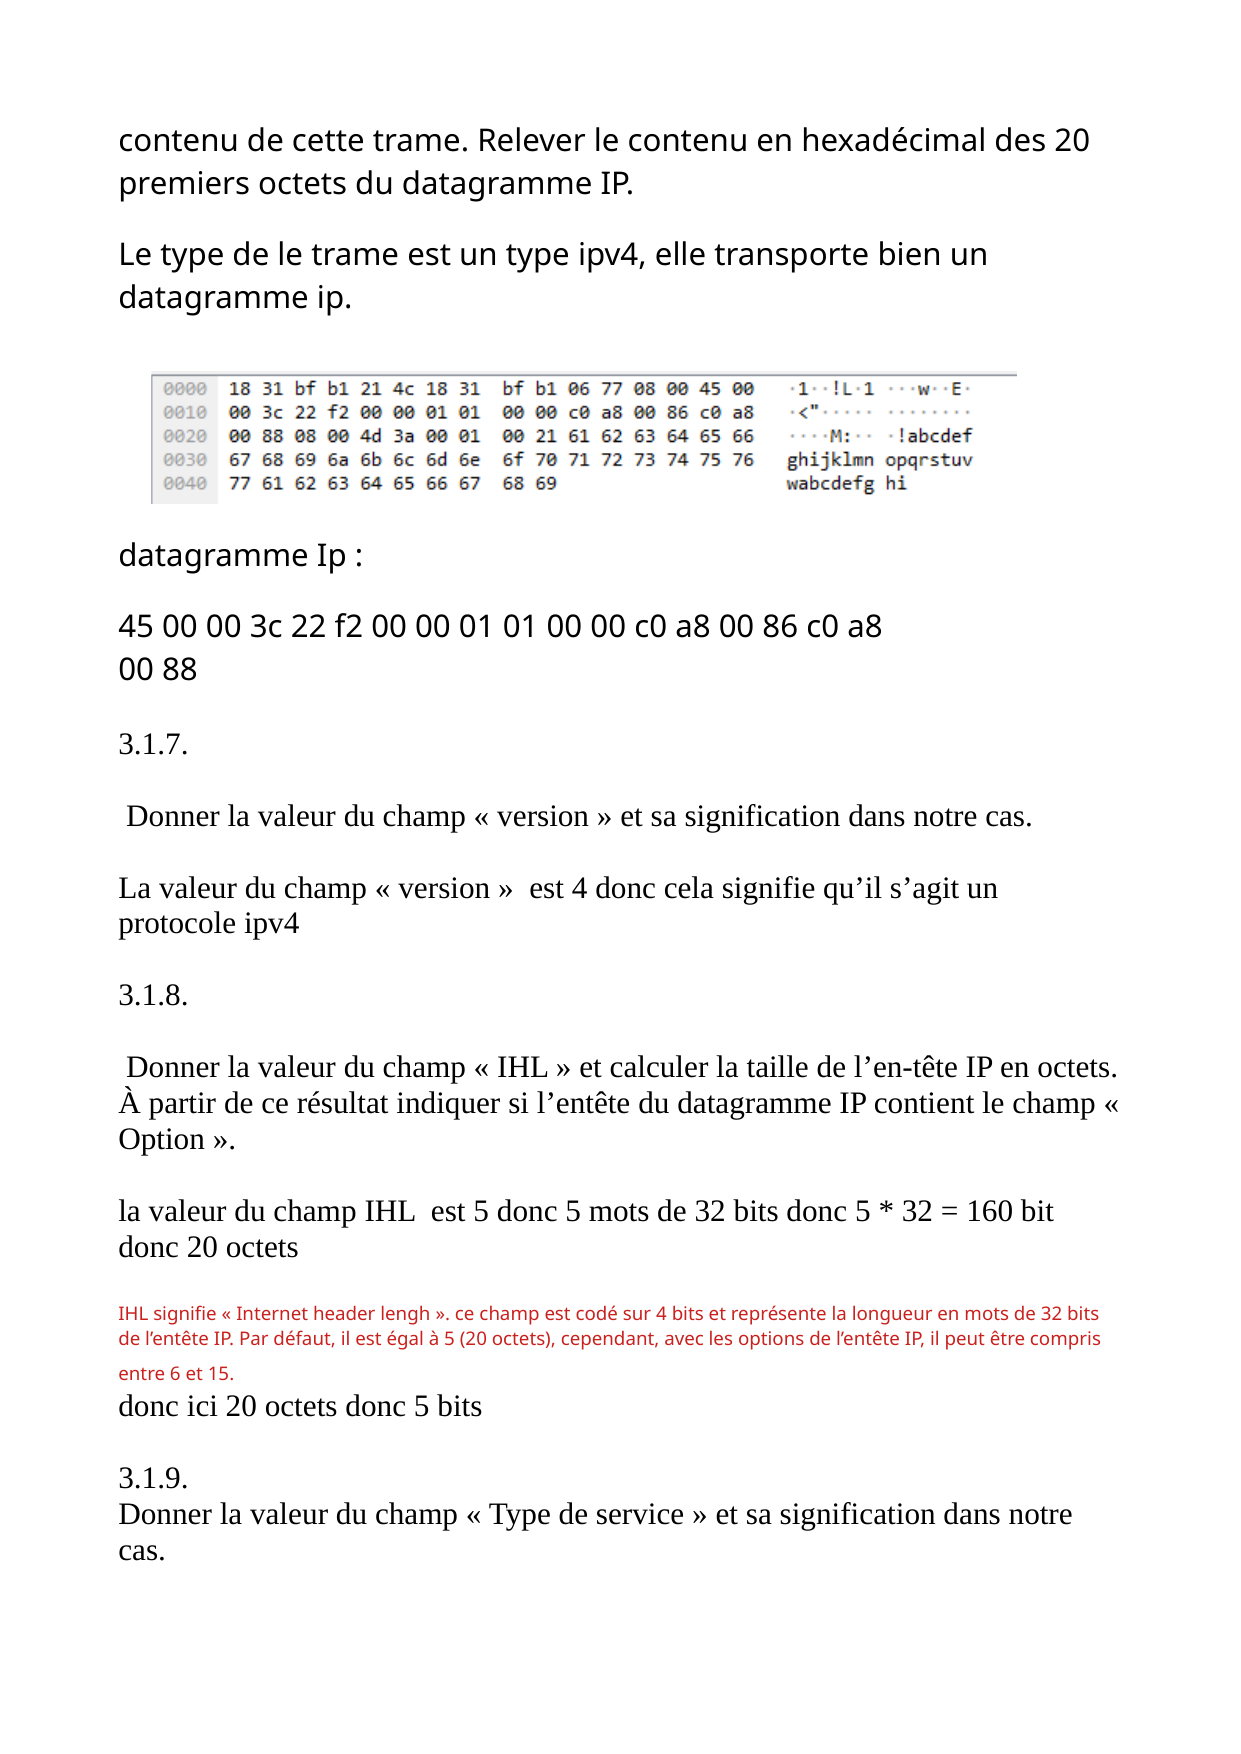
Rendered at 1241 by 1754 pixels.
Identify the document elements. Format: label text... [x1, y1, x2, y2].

text Donner la valeur du champ « IHL » et calculer la taille de l’en-tête IP en octets. À partir de ce résultat indiquer si l’entête du datagramme IP contient le champ « Option ». [118, 1048, 1122, 1156]
text donc 20 octets [118, 1228, 1122, 1264]
text Le type de le trame est un type ipv4, elle transporte bien un datagramme ip. [118, 232, 1122, 317]
text 00 88 [118, 647, 1122, 689]
text 3.1.8. [118, 977, 1122, 1013]
text la valeur du champ IHL est 5 donc 5 mots de 32 bits donc 5 * 32 = 160 bit [118, 1192, 1122, 1228]
text donc ici 20 octets donc 5 bits [118, 1387, 1122, 1423]
text 45 00 00 3c 22 f2 00 00 01 01 00 00 c0 a8 00 86 c0 a8 [118, 604, 1122, 647]
text contenu de cette trame. Relever le contenu en hexadécimal des 20 premiers octets du datagramme IP. [118, 118, 1122, 203]
picture [151, 371, 1017, 504]
text 3.1.9. [118, 1459, 1122, 1495]
text IHL signifie « Internet header lengh ». ce champ est codé sur 4 bits et représente la longueur en mots de 32 bits de l’entête IP. Par défaut, il est égal à 5 (20 octets), cependant, avec les options de l’entête IP, il peut être compris entre 6 et 15. [118, 1300, 1122, 1387]
text datagramme Ip : [118, 533, 1122, 575]
text 3.1.7. [118, 725, 1122, 761]
text La valeur du champ « version » est 4 donc cela signifie qu’il s’agit un protocole ipv4 [118, 869, 1122, 941]
text Donner la valeur du champ « Type de service » et sa signification dans notre cas. [118, 1495, 1122, 1567]
text Donner la valeur du champ « version » et sa signification dans notre cas. [118, 797, 1122, 833]
